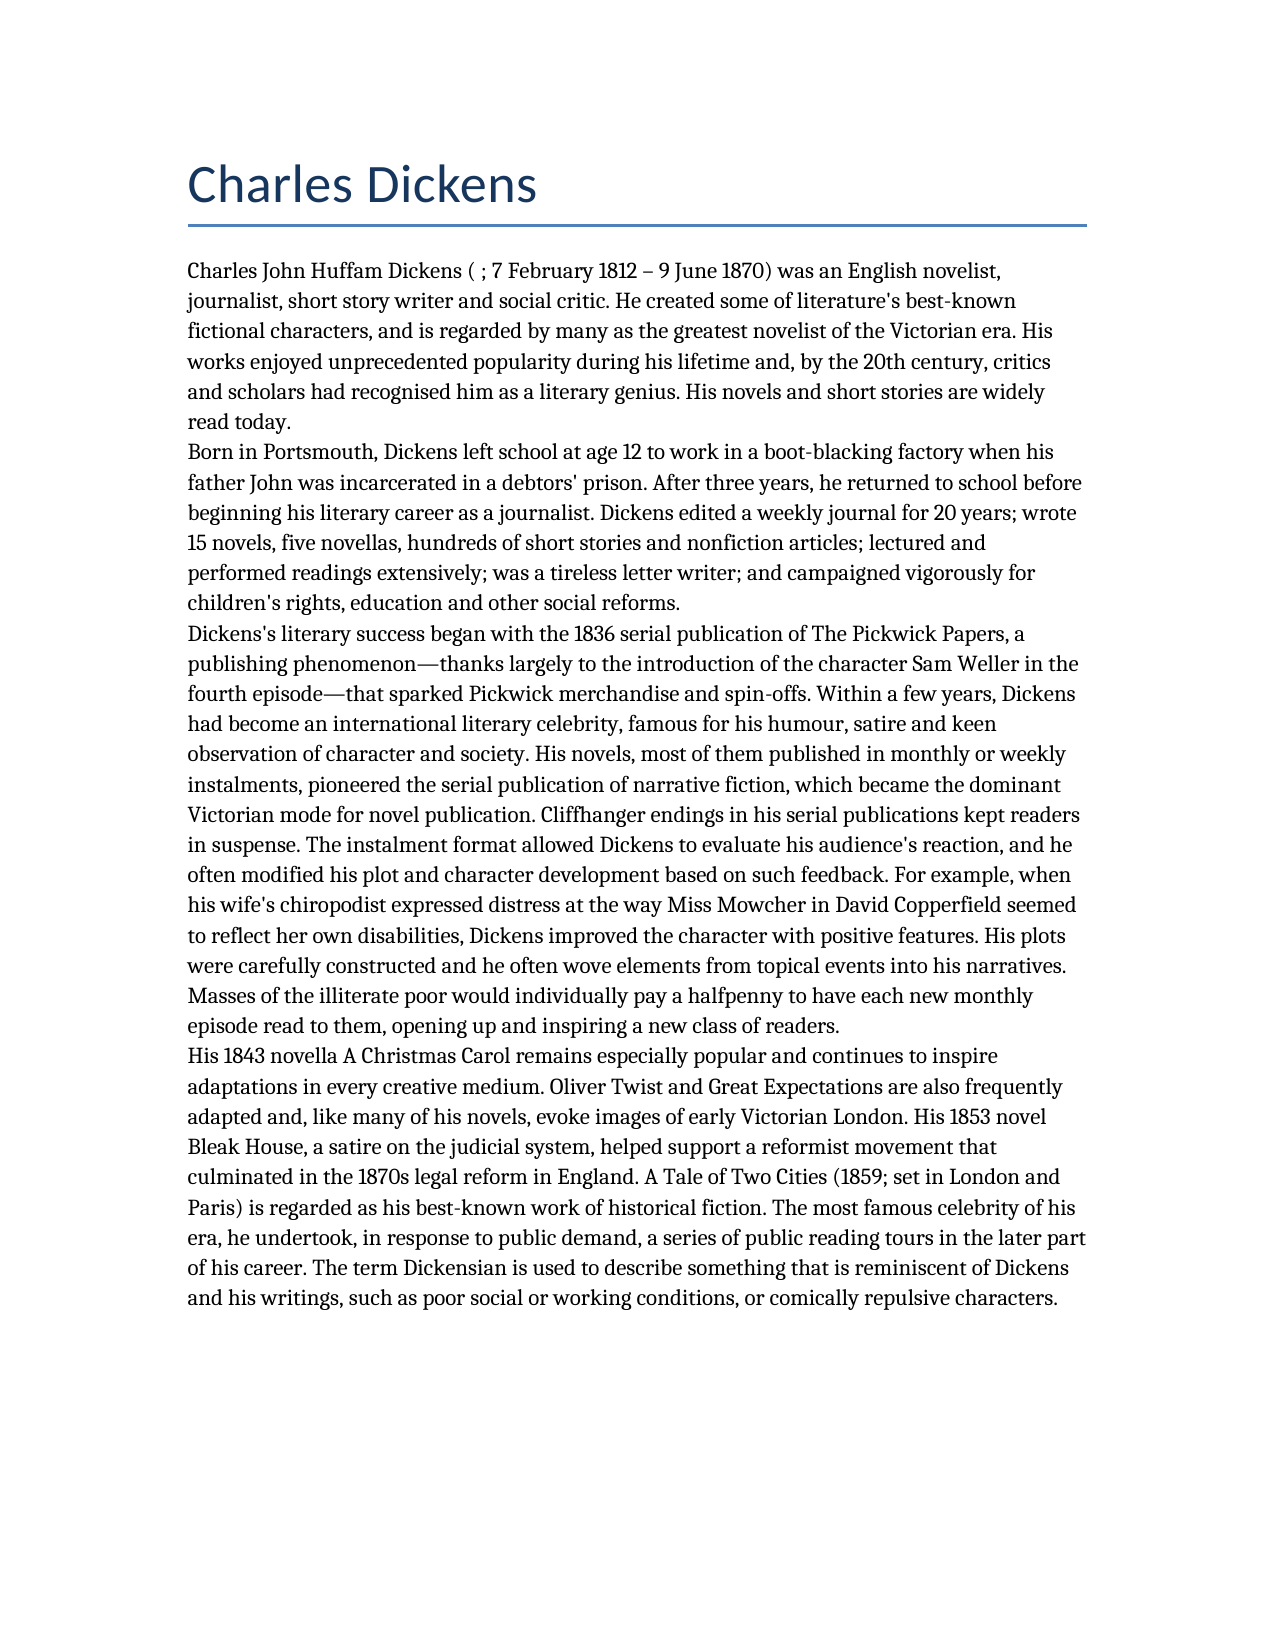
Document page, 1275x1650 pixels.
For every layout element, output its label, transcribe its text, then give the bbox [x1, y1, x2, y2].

title Charles Dickens [187, 150, 1087, 227]
text Charles John Huffam Dickens ( ; 7 February 1812 – 9 June 1870) was an English novelist, journalist, short story writer and social critic. He created some of literature's best-known fictional characters, and is regarded by many as the greatest novelist of the Victorian era. His works enjoyed unprecedented popularity during his lifetime and, by the 20th century, critics and scholars had recognised him as a literary genius. His novels and short stories are widely read today. Born in Portsmouth, Dickens left school at age 12 to work in a boot-blacking factory when his father John was incarcerated in a debtors' prison. After three years, he returned to school before beginning his literary career as a journalist. Dickens edited a weekly journal for 20 years; wrote 15 novels, five novellas, hundreds of short stories and nonfiction articles; lectured and performed readings extensively; was a tireless letter writer; and campaigned vigorously for children's rights, education and other social reforms. Dickens's literary success began with the 1836 serial publication of The Pickwick Papers, a publishing phenomenon—thanks largely to the introduction of the character Sam Weller in the fourth episode—that sparked Pickwick merchandise and spin-offs. Within a few years, Dickens had become an international literary celebrity, famous for his humour, satire and keen observation of character and society. His novels, most of them published in monthly or weekly instalments, pioneered the serial publication of narrative fiction, which became the dominant Victorian mode for novel publication. Cliffhanger endings in his serial publications kept readers in suspense. The instalment format allowed Dickens to evaluate his audience's reaction, and he often modified his plot and character development based on such feedback. For example, when his wife's chiropodist expressed distress at the way Miss Mowcher in David Copperfield seemed to reflect her own disabilities, Dickens improved the character with positive features. His plots were carefully constructed and he often wove elements from topical events into his narratives. Masses of the illiterate poor would individually pay a halfpenny to have each new monthly episode read to them, opening up and inspiring a new class of readers. His 1843 novella A Christmas Carol remains especially popular and continues to inspire adaptations in every creative medium. Oliver Twist and Great Expectations are also frequently adapted and, like many of his novels, evoke images of early Victorian London. His 1853 novel Bleak House, a satire on the judicial system, helped support a reformist movement that culminated in the 1870s legal reform in England. A Tale of Two Cities (1859; set in London and Paris) is regarded as his best-known work of historical fiction. The most famous celebrity of his era, he undertook, in response to public demand, a series of public reading tours in the later part of his career. The term Dickensian is used to describe something that is reminiscent of Dickens and his writings, such as poor social or working conditions, or comically repulsive characters. [187, 258, 1087, 1311]
